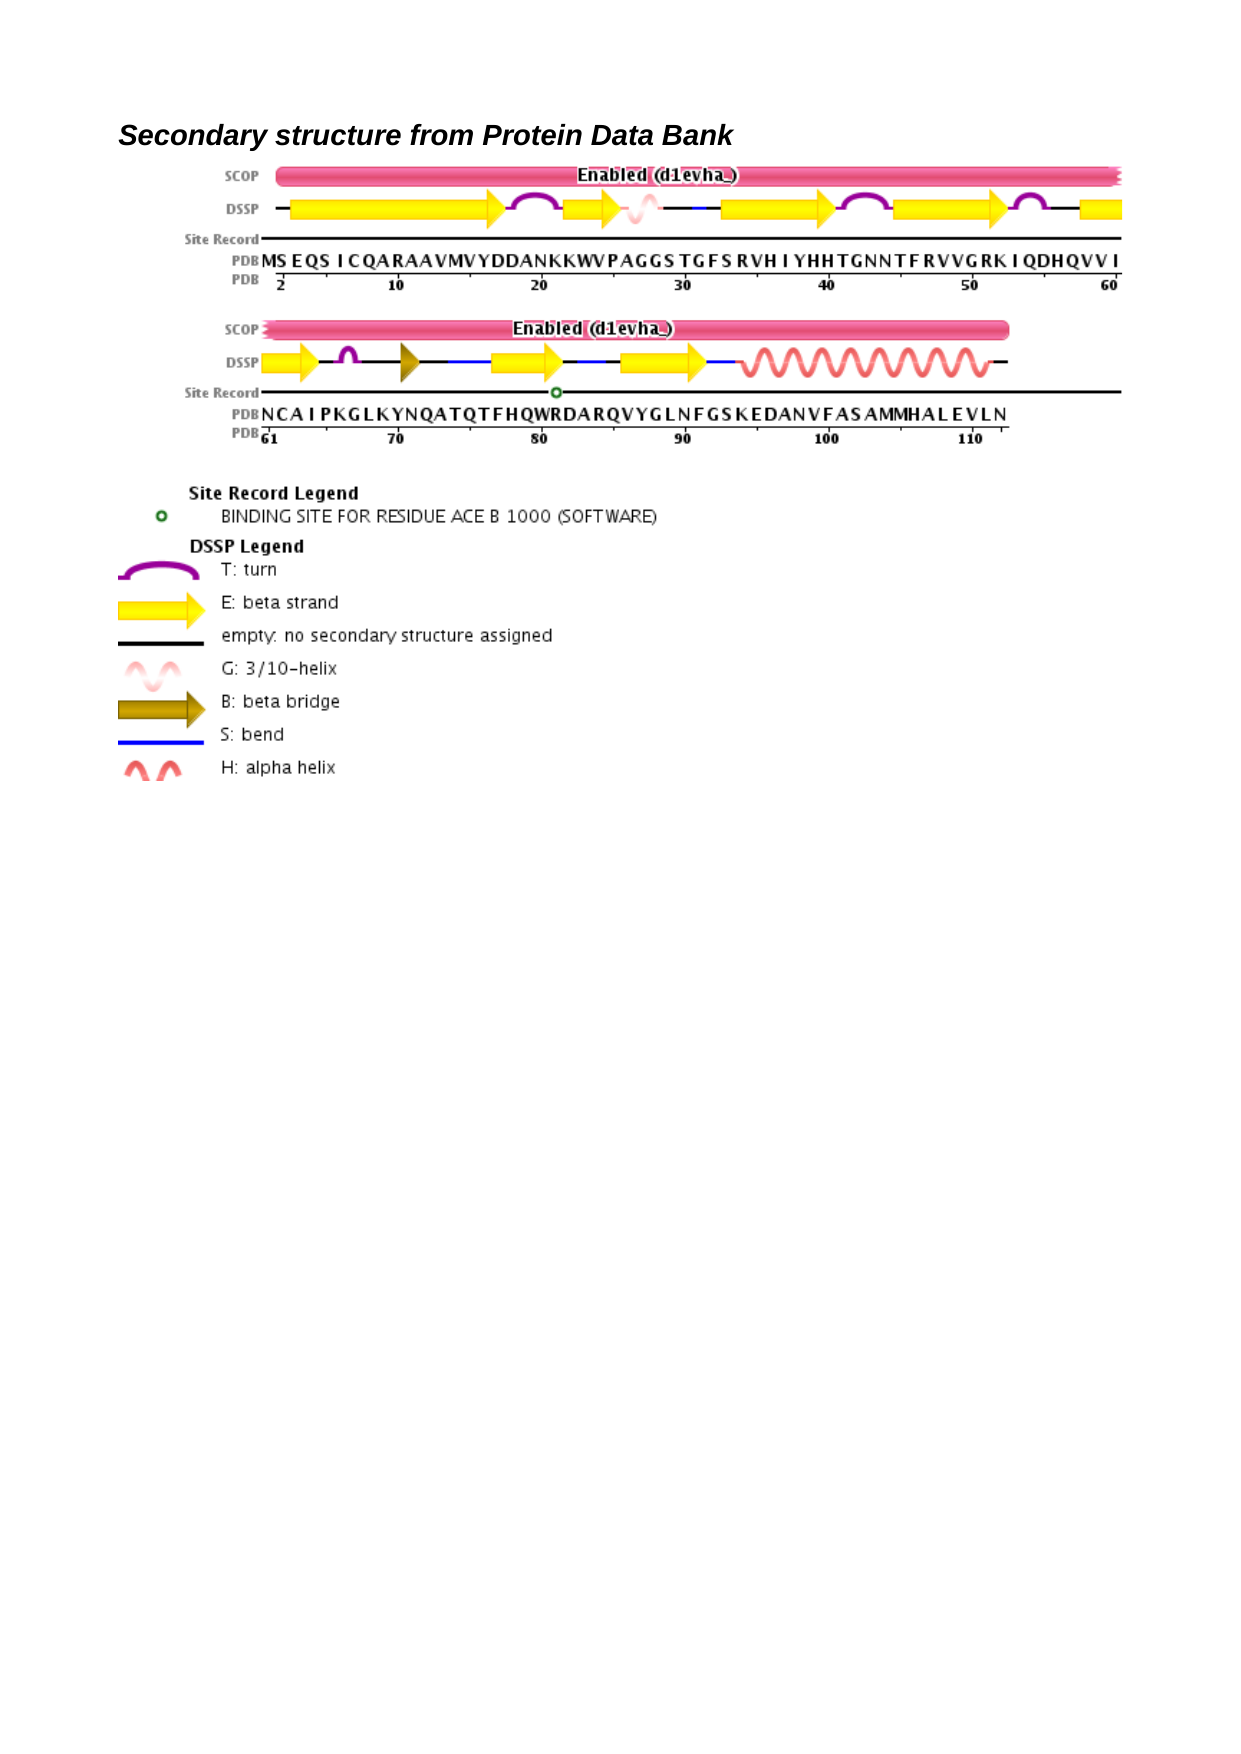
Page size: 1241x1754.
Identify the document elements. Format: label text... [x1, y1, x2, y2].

subtitle Secondary structure from Protein Data Bank [118, 118, 1122, 152]
picture [118, 164, 1123, 781]
